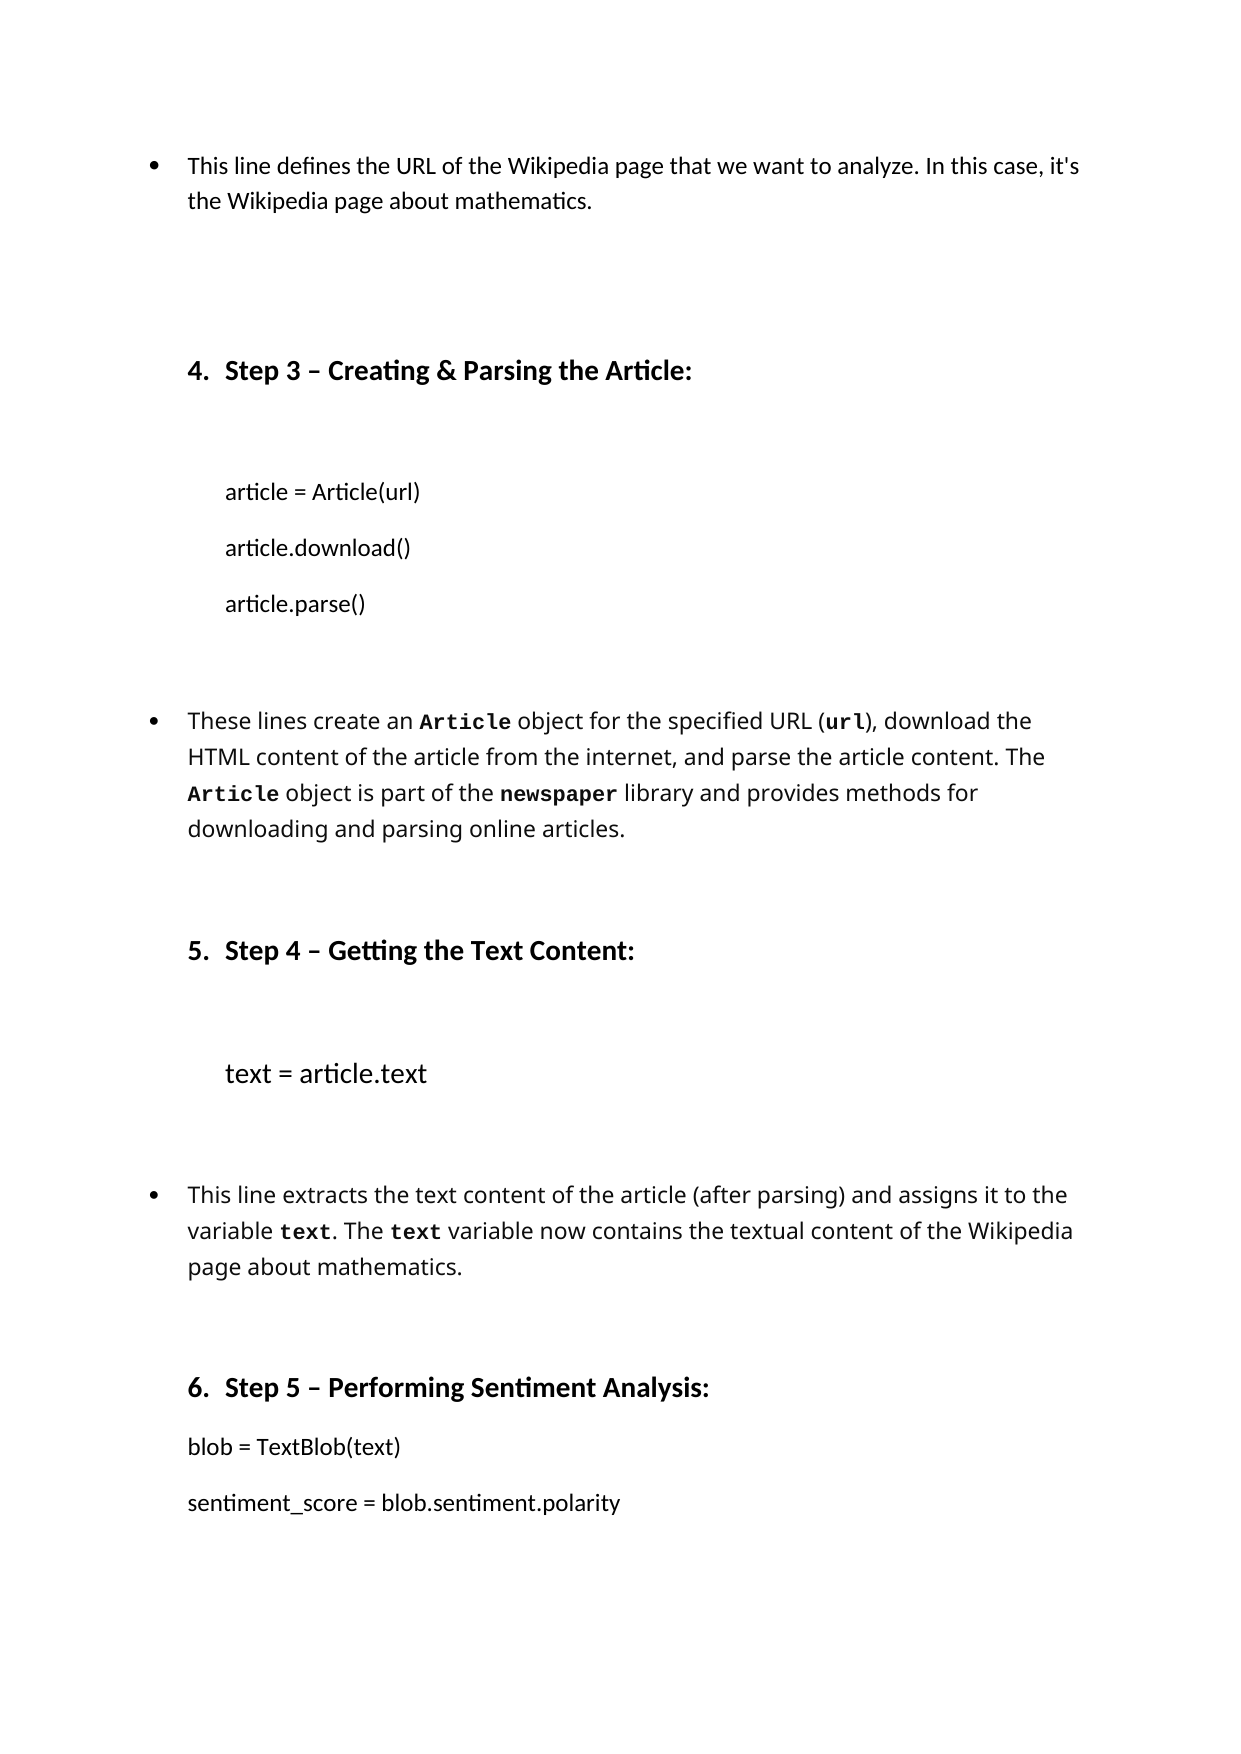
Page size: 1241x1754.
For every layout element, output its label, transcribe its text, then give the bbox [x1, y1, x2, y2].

list article.download() [225, 532, 1090, 562]
text sentiment_score = blob.sentiment.polarity [187, 1487, 1090, 1517]
list These lines create an Article object for the specified URL (url), download the HTML content of the article from the internet, and parse the article content. The Article object is part of the newspaper library and provides methods for downloading and parsing online articles. [150, 705, 1090, 844]
list Step 3 – Creating & Parsing the Article: [187, 352, 1090, 388]
list This line defines the URL of the Wikipedia page that we want to analyze. In this case, it's the Wikipedia page about mathematics. [150, 150, 1090, 216]
list Step 5 – Performing Sentiment Analysis: [187, 1369, 1090, 1405]
text blob = TextBlob(text) [187, 1431, 1090, 1461]
list This line extracts the text content of the article (after parsing) and assigns it to the variable text. The text variable now contains the textual content of the Wikipedia page about mathematics. [150, 1179, 1090, 1282]
list article.parse() [225, 588, 1090, 618]
list text = article.text [225, 1055, 1090, 1091]
list article = Article(url) [225, 476, 1090, 507]
list Step 4 – Getting the Text Content: [187, 932, 1090, 967]
